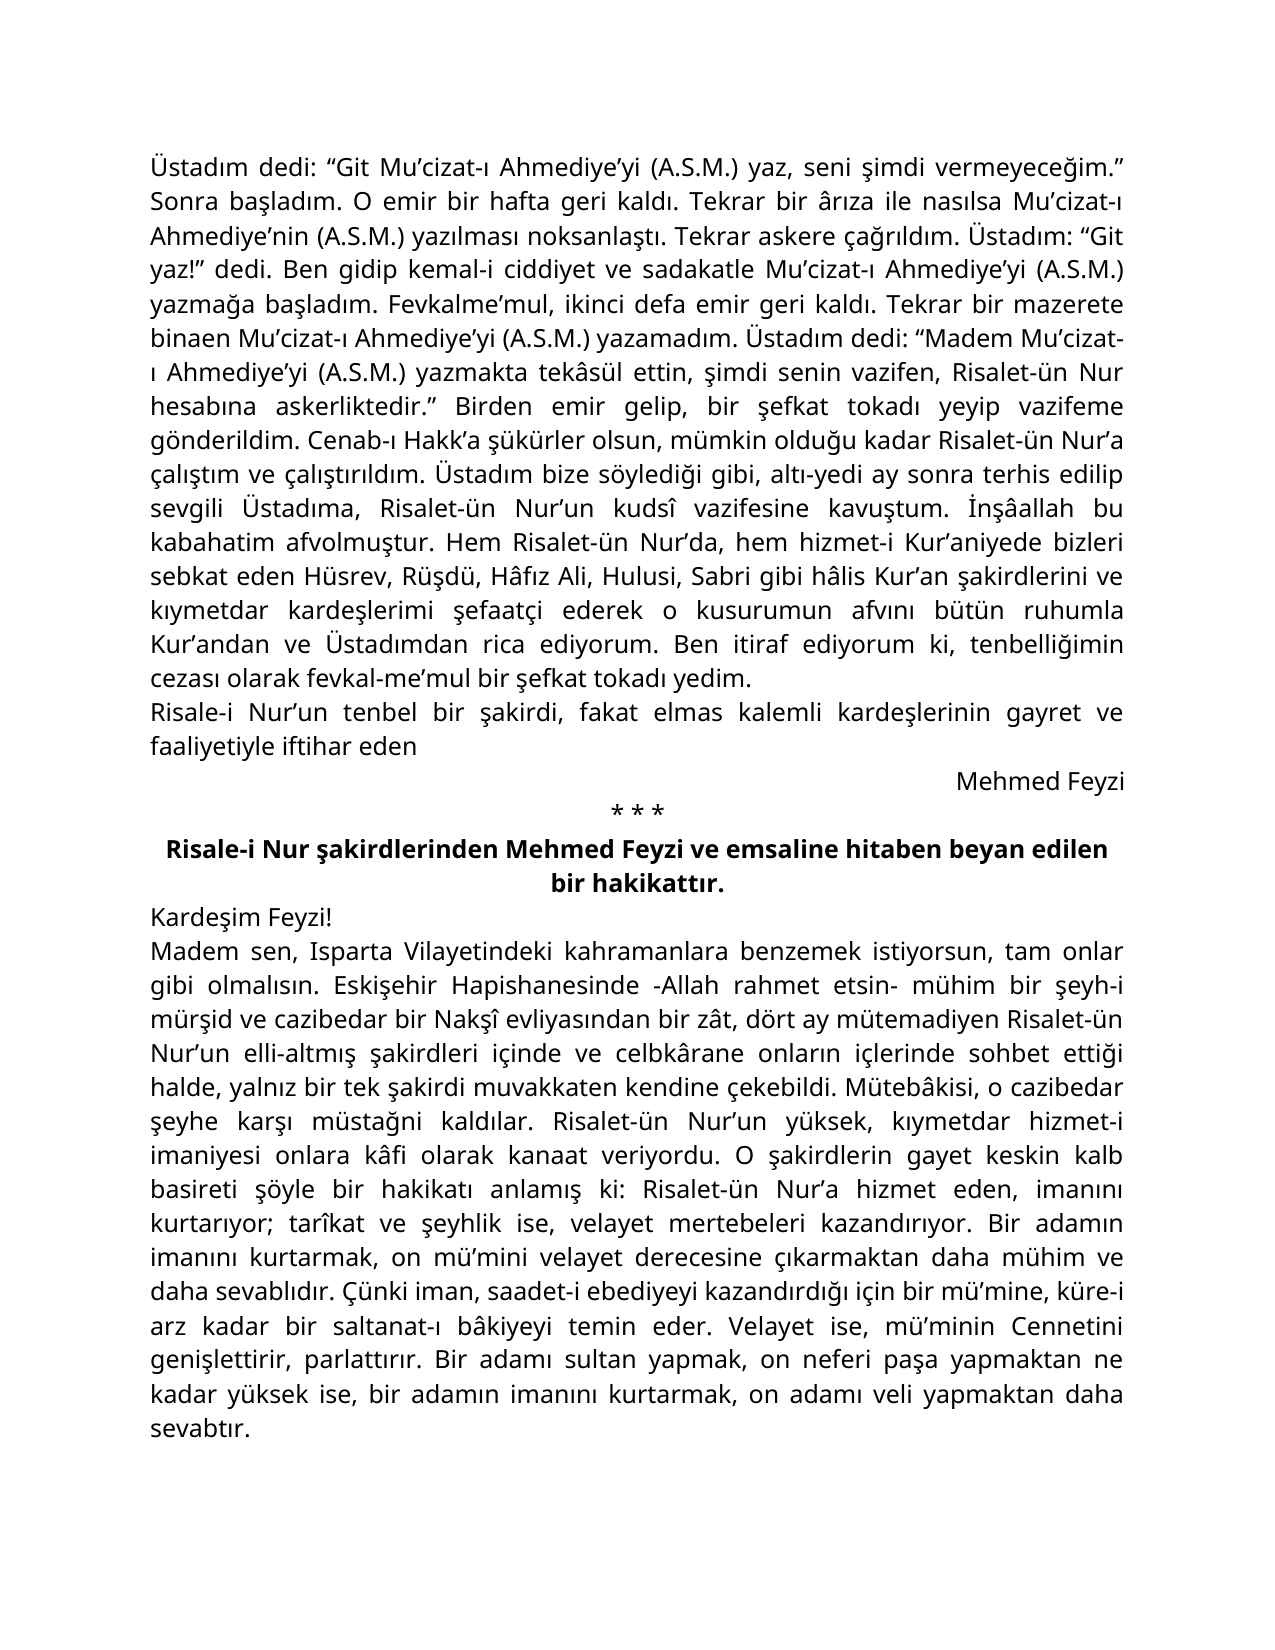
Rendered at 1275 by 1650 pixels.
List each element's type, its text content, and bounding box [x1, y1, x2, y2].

text Üstadım dedi: “Git Mu’cizat-ı Ahmediye’yi (A.S.M.) yaz, seni şimdi vermeyeceğim.” Sonra başladım. O emir bir hafta geri kaldı. Tekrar bir ârıza ile nasılsa Mu’cizat-ı Ahmediye’nin (A.S.M.) yazılması noksanlaştı. Tekrar askere çağrıldım. Üstadım: “Git yaz!” dedi. Ben gidip kemal-i ciddiyet ve sadakatle Mu’cizat-ı Ahmediye’yi (A.S.M.) yazmağa başladım. Fevkalme’mul, ikinci defa emir geri kaldı. Tekrar bir mazerete binaen Mu’cizat-ı Ahmediye’yi (A.S.M.) yazamadım. Üstadım dedi: “Madem Mu’cizat-ı Ahmediye’yi (A.S.M.) yazmakta tekâsül ettin, şimdi senin vazifen, Risalet-ün Nur hesabına askerliktedir.” Birden emir gelip, bir şefkat tokadı yeyip vazifeme gönderildim. Cenab-ı Hakk’a şükürler olsun, mümkin olduğu kadar Risalet-ün Nur’a çalıştım ve çalıştırıldım. Üstadım bize söylediği gibi, altı-yedi ay sonra terhis edilip sevgili Üstadıma, Risalet-ün Nur’un kudsî vazifesine kavuştum. İnşâallah bu kabahatim afvolmuştur. Hem Risalet-ün Nur’da, hem hizmet-i Kur’aniyede bizleri sebkat eden Hüsrev, Rüşdü, Hâfız Ali, Hulusi, Sabri gibi hâlis Kur’an şakirdlerini ve kıymetdar kardeşlerimi şefaatçi ederek o kusurumun afvını bütün ruhumla Kur’andan ve Üstadımdan rica ediyorum. Ben itiraf ediyorum ki, tenbelliğimin cezası olarak fevkal-me’mul bir şefkat tokadı yedim. [150, 150, 1125, 695]
text * * * [150, 797, 1125, 831]
text Mehmed Feyzi [150, 763, 1125, 797]
text Kardeşim Feyzi! [150, 899, 1125, 933]
text Madem sen, Isparta Vilayetindeki kahramanlara benzemek istiyorsun, tam onlar gibi olmalısın. Eskişehir Hapishanesinde -Allah rahmet etsin- mühim bir şeyh-i mürşid ve cazibedar bir Nakşî evliyasından bir zât, dört ay mütemadiyen Risalet-ün Nur’un elli-altmış şakirdleri içinde ve celbkârane onların içlerinde sohbet ettiği halde, yalnız bir tek şakirdi muvakkaten kendine çekebildi. Mütebâkisi, o cazibedar şeyhe karşı müstağni kaldılar. Risalet-ün Nur’un yüksek, kıymetdar hizmet-i imaniyesi onlara kâfi olarak kanaat veriyordu. O şakirdlerin gayet keskin kalb basireti şöyle bir hakikatı anlamış ki: Risalet-ün Nur’a hizmet eden, imanını kurtarıyor; tarîkat ve şeyhlik ise, velayet mertebeleri kazandırıyor. Bir adamın imanını kurtarmak, on mü’mini velayet derecesine çıkarmaktan daha mühim ve daha sevablıdır. Çünki iman, saadet-i ebediyeyi kazandırdığı için bir mü’mine, küre-i arz kadar bir saltanat-ı bâkiyeyi temin eder. Velayet ise, mü’minin Cennetini genişlettirir, parlattırır. Bir adamı sultan yapmak, on neferi paşa yapmaktan ne kadar yüksek ise, bir adamın imanını kurtarmak, on adamı veli yapmaktan daha sevabtır. [150, 933, 1125, 1444]
text Risale-i Nur’un tenbel bir şakirdi, fakat elmas kalemli kardeşlerinin gayret ve faaliyetiyle iftihar eden [150, 695, 1125, 763]
subtitle Risale-i Nur şakirdlerinden Mehmed Feyzi ve emsaline hitaben beyan edilen bir hakikattır. [150, 831, 1125, 899]
